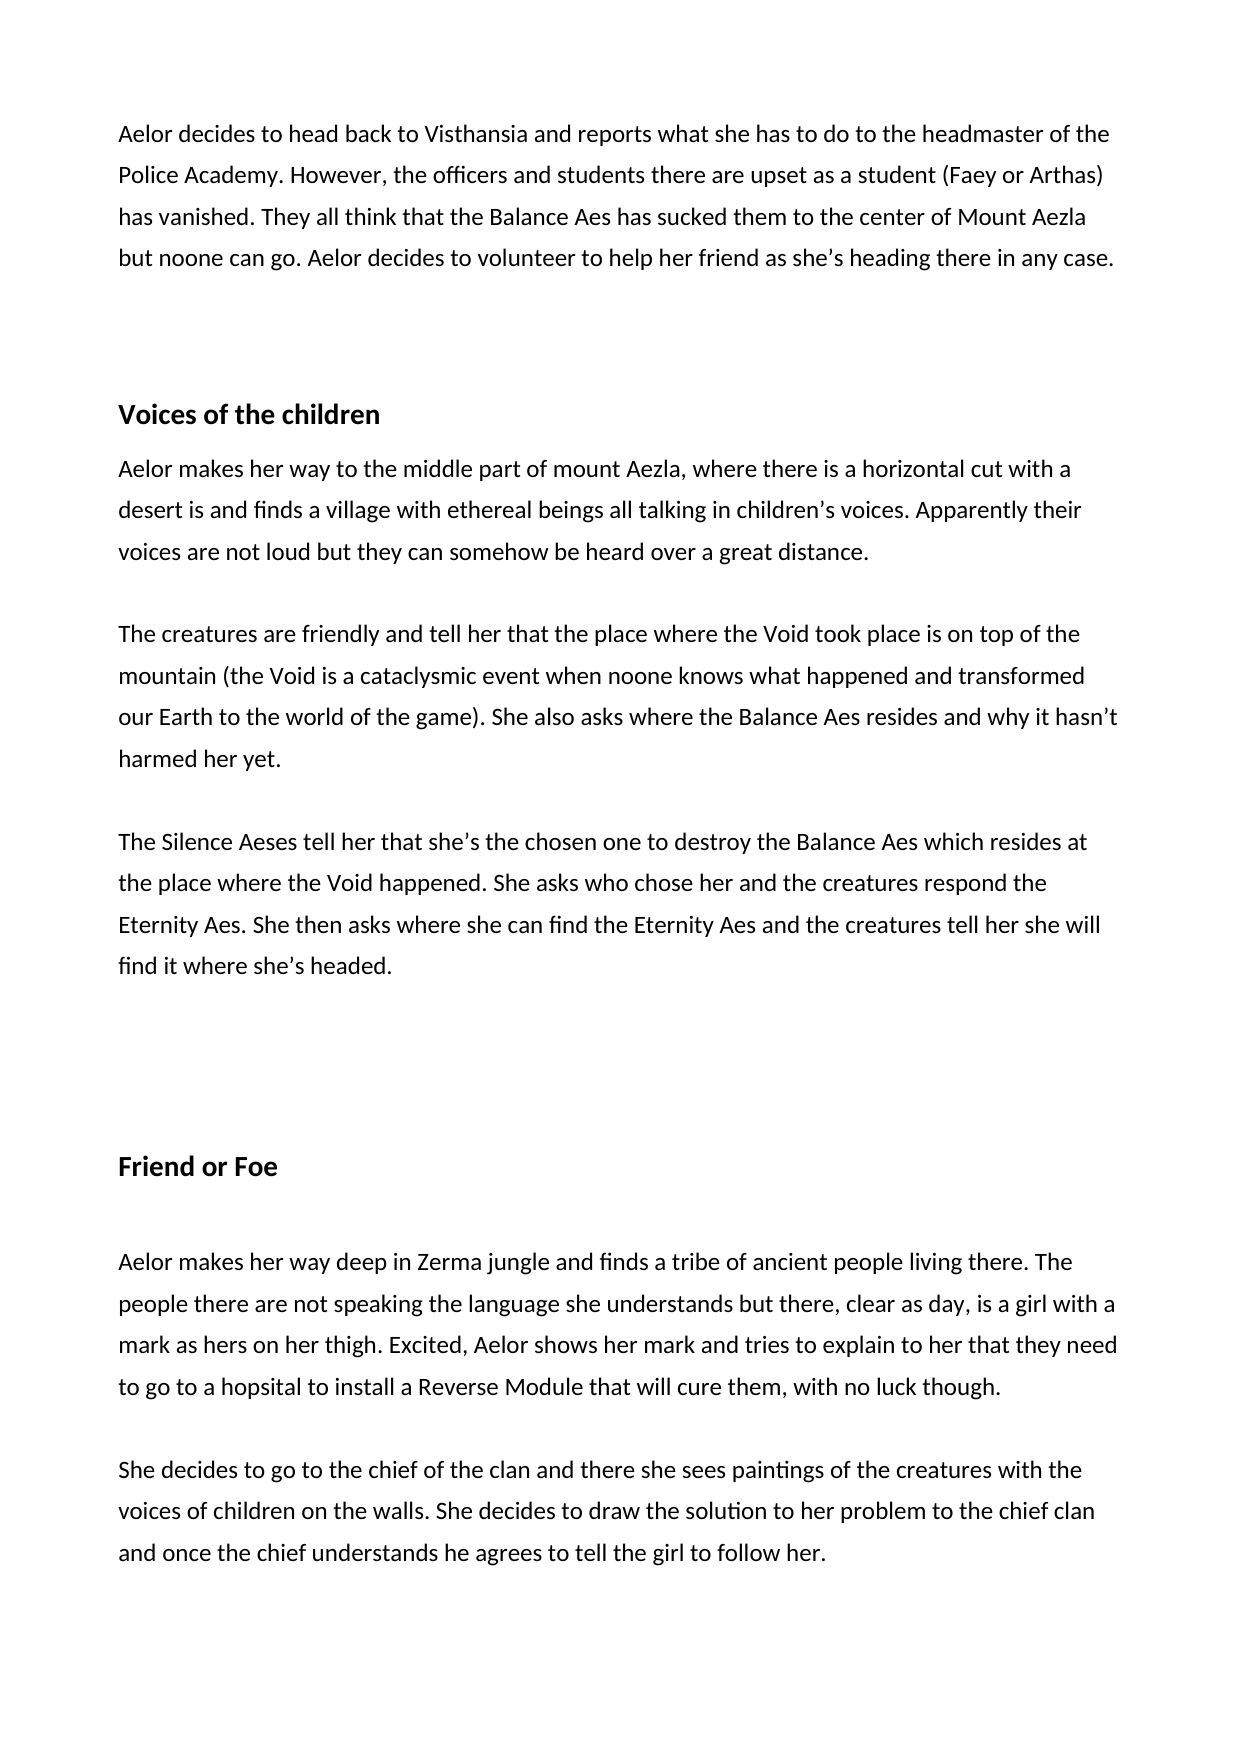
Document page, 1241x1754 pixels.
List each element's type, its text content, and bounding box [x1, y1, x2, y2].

text The creatures are friendly and tell her that the place where the Void took place is on top of the mountain (the Void is a cataclysmic event when noone knows what happened and transformed our Earth to the world of the game). She also asks where the Balance Aes resides and why it hasn’t harmed her yet. [118, 619, 1122, 773]
text She decides to go to the chief of the clan and there she sees paintings of the creatures with the voices of children on the walls. She decides to draw the solution to her problem to the chief clan and once the chief understands he agrees to tell the girl to follow her. [118, 1454, 1122, 1567]
text Aelor makes her way deep in Zerma jungle and finds a tribe of ancient people living there. The people there are not speaking the language she understands but there, clear as day, is a girl with a mark as hers on her thigh. Excited, Aelor shows her mark and tries to explain to her that they need to go to a hopsital to install a Reverse Module that will cure them, with no luck though. [118, 1247, 1122, 1401]
subtitle Friend or Foe [118, 1148, 1122, 1184]
text Aelor makes her way to the middle part of mount Aezla, where there is a horizontal cut with a desert is and finds a village with ethereal beings all talking in children’s voices. Apparently their voices are not loud but they can somehow be heard over a great distance. [118, 453, 1122, 566]
text Aelor decides to head back to Visthansia and reports what she has to do to the headmaster of the Police Academy. However, the officers and students there are upset as a student (Faey or Arthas) has vanished. They all think that the Balance Aes has sucked them to the center of Mount Aezla but noone can go. Aelor decides to volunteer to help her friend as she’s heading there in any case. [118, 118, 1122, 273]
subtitle Voices of the children [118, 396, 1122, 432]
text The Silence Aeses tell her that she’s the chosen one to destroy the Balance Aes which resides at the place where the Void happened. She asks who chose her and the creatures respond the Eternity Aes. She then asks where she can find the Eternity Aes and the creatures tell her she will find it where she’s headed. [118, 826, 1122, 981]
